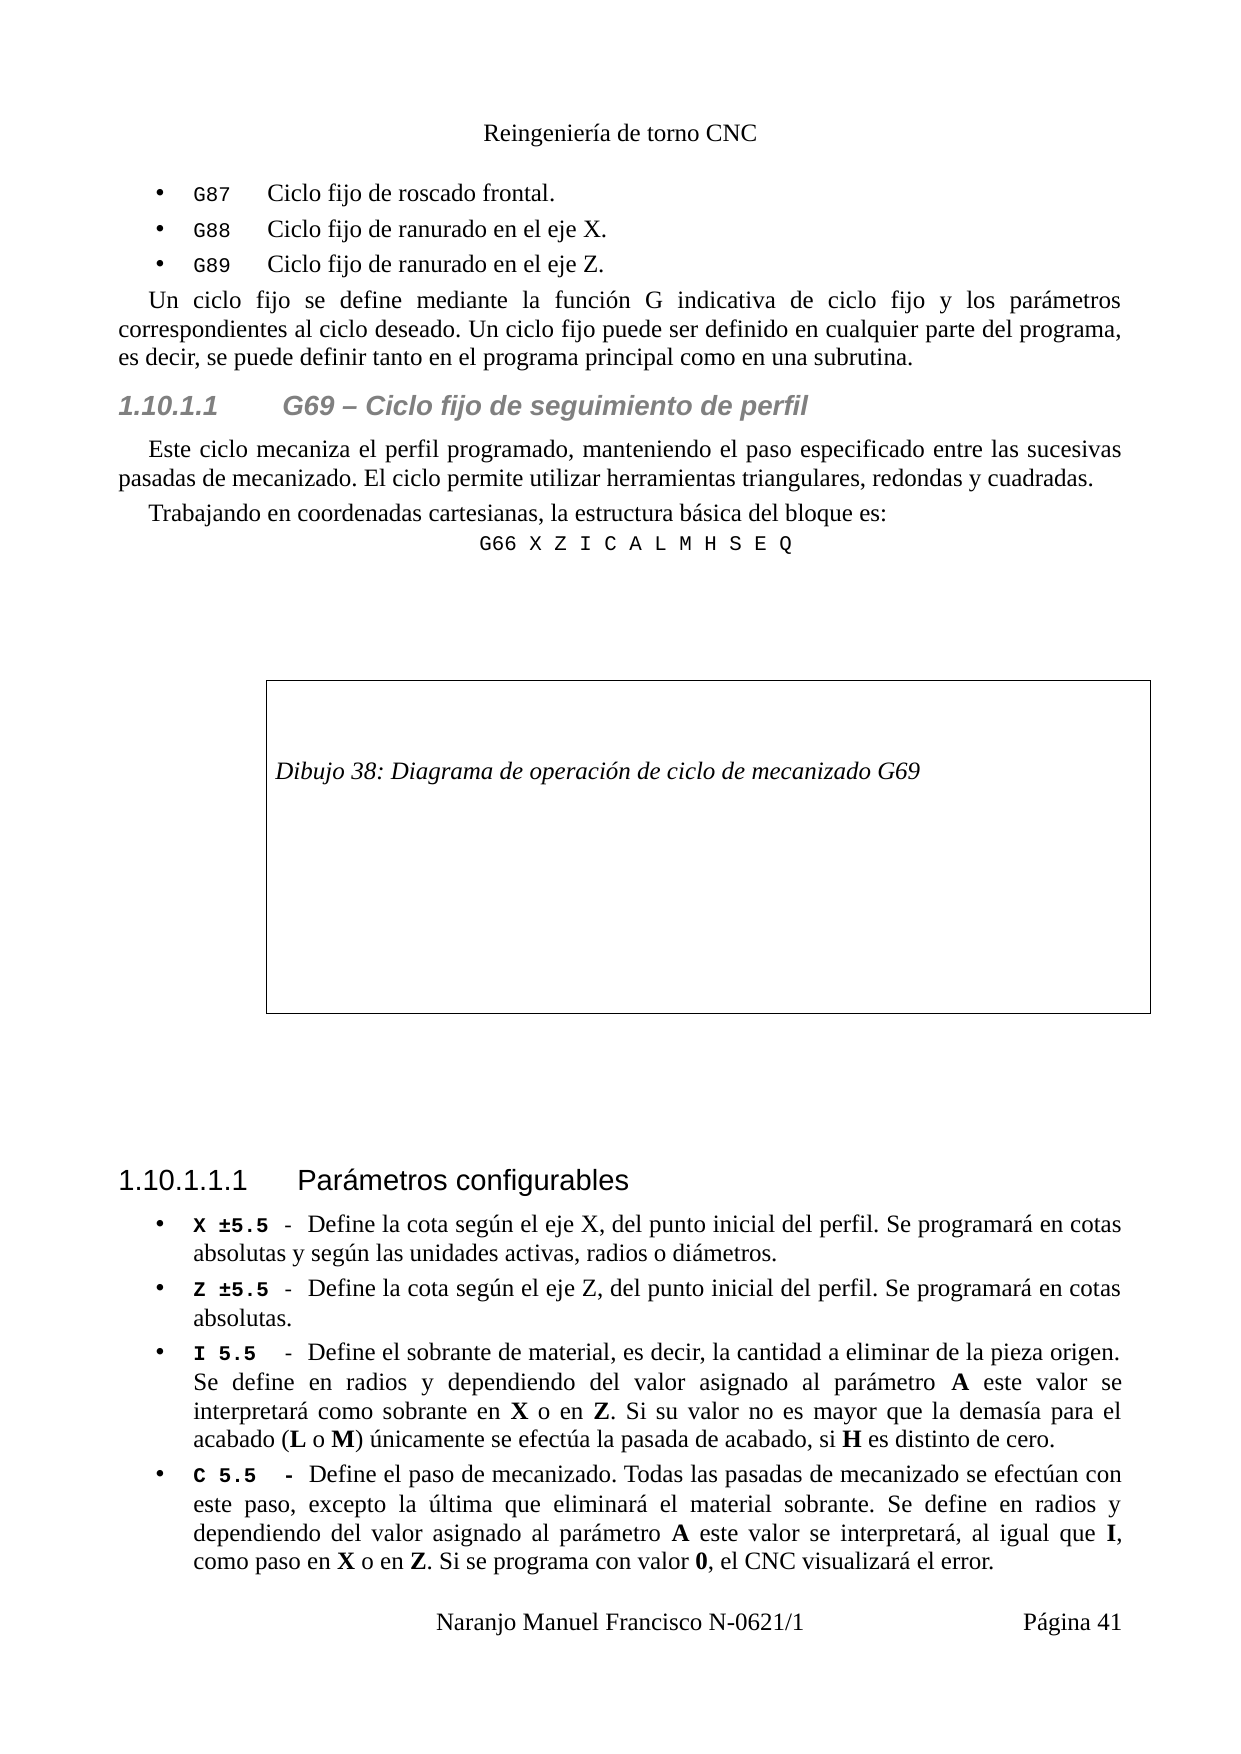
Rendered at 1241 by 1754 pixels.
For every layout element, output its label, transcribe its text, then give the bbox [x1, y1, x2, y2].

subtitle G69 – Ciclo fijo de seguimiento de perfil [118, 390, 1122, 422]
text Trabajando en coordenadas cartesianas, la estructura básica del bloque es: [118, 498, 1122, 526]
subtitle Parámetros configurables [118, 1163, 1122, 1196]
table_header [275, 701, 1138, 732]
list I 5.5 - Define el sobrante de material, es decir, la cantidad a eliminar de la pieza origen. Se define en radios y dependiendo del valor asignado al parámetro A este valor se interpretará como sobrante en X o en Z. Si su valor no es mayor que la demasía para el acabado (L o M) únicamente se efectúa la pasada de acabado, si H es distinto de cero. [156, 1337, 1122, 1453]
list G87 Ciclo fijo de roscado frontal. [156, 178, 1122, 208]
list X ±5.5 - Define la cota según el eje X, del punto inicial del perfil. Se programará en cotas absolutas y según las unidades activas, radios o diámetros. [156, 1209, 1122, 1267]
text Dibujo 38: Diagrama de operación de ciclo de mecanizado G69 [275, 756, 1141, 785]
list G88 Ciclo fijo de ranurado en el eje X. [156, 214, 1122, 243]
text Un ciclo fijo se define mediante la función G indicativa de ciclo fijo y los parámetros correspondientes al ciclo deseado. Un ciclo fijo puede ser definido en cualquier parte del programa, es decir, se puede definir tanto en el programa principal como en una subrutina. [118, 285, 1122, 371]
text G66 X Z I C A L M H S E Q [118, 532, 1122, 556]
list C 5.5 - Define el paso de mecanizado. Todas las pasadas de mecanizado se efectúan con este paso, excepto la última que eliminará el material sobrante. Se define en radios y dependiendo del valor asignado al parámetro A este valor se interpretará, al igual que I, como paso en X o en Z. Si se programa con valor 0, el CNC visualizará el error. [156, 1459, 1122, 1575]
list Z ±5.5 - Define la cota según el eje Z, del punto inicial del perfil. Se programará en cotas absolutas. [156, 1273, 1122, 1331]
text Este ciclo mecaniza el perfil programado, manteniendo el paso especificado entre las sucesivas pasadas de mecanizado. El ciclo permite utilizar herramientas triangulares, redondas y cuadradas. [118, 434, 1122, 492]
list G89 Ciclo fijo de ranurado en el eje Z. [156, 249, 1122, 279]
